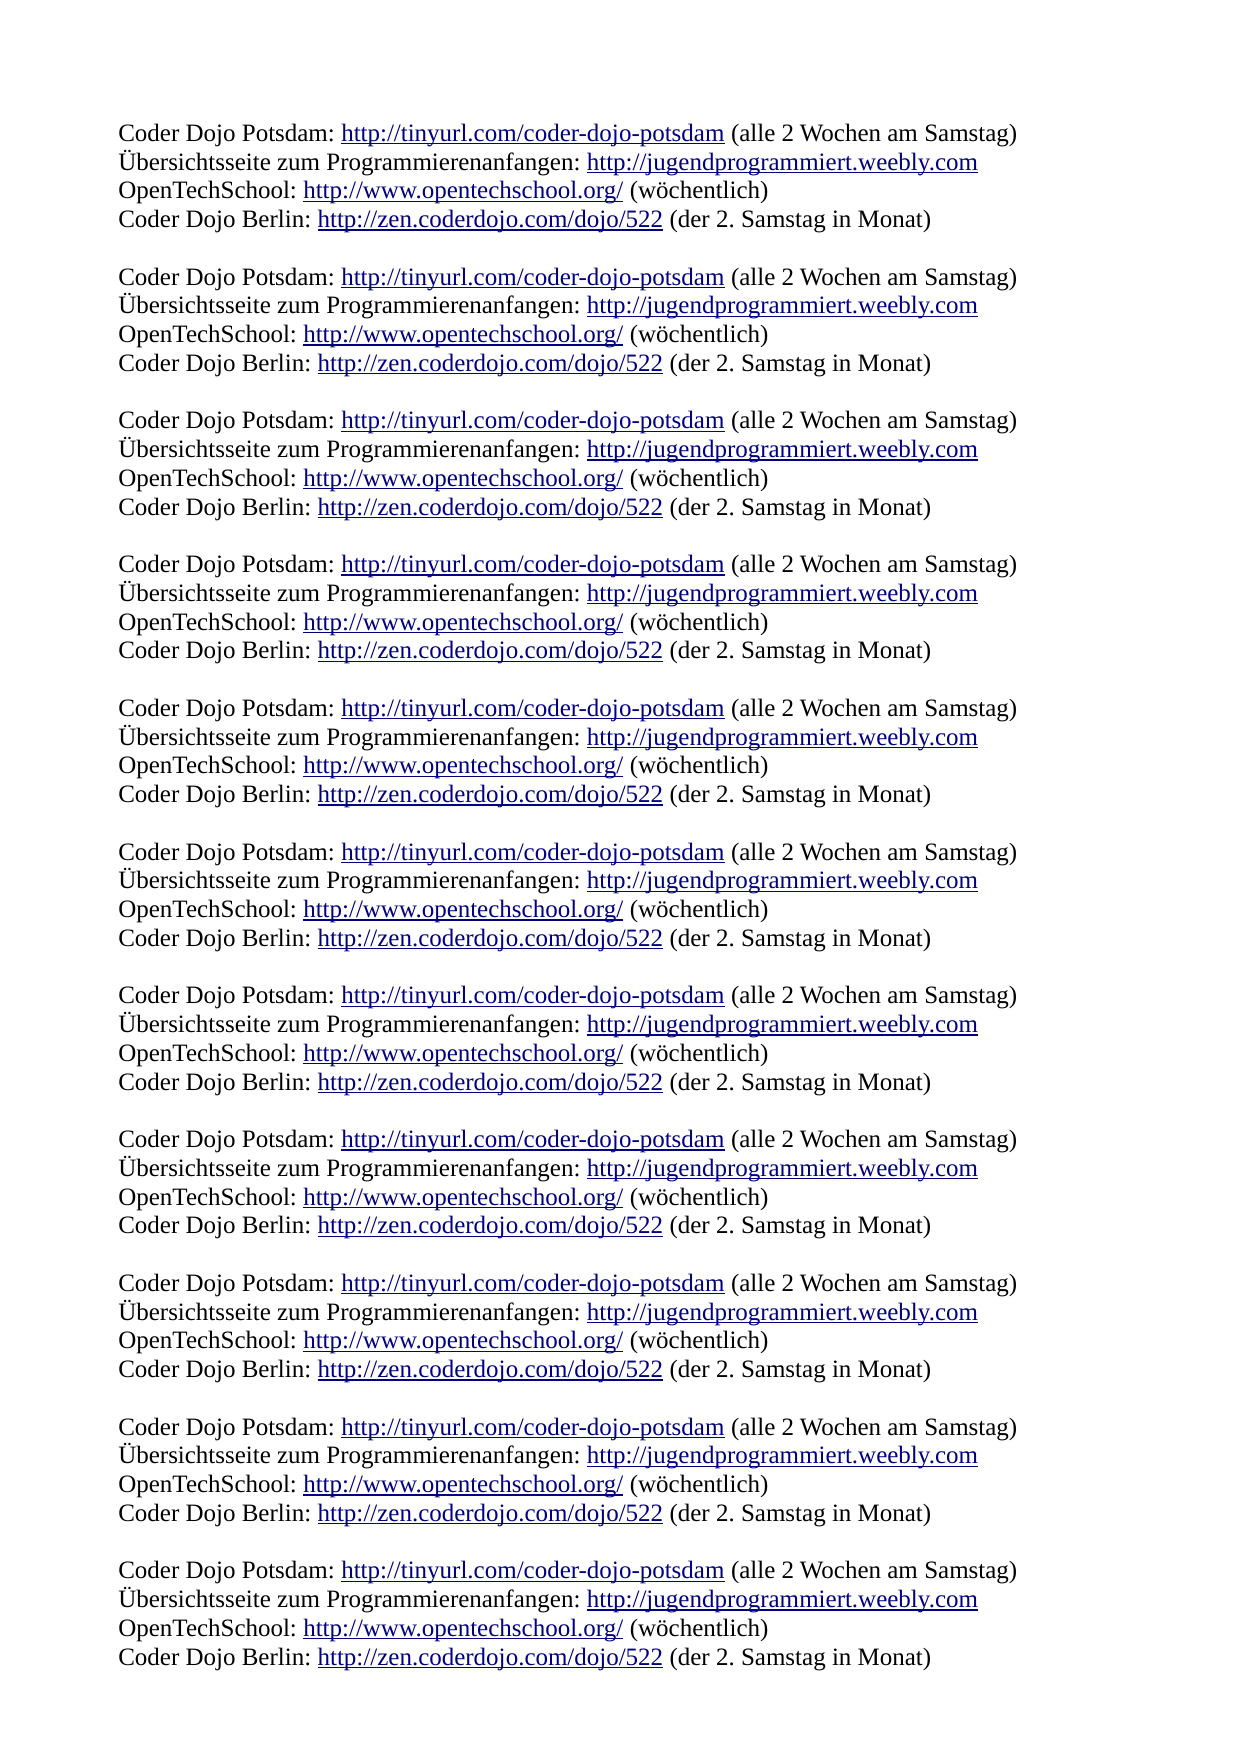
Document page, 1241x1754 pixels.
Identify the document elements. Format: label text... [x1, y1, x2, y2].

text Coder Dojo Potsdam: http://tinyurl.com/coder-dojo-potsdam (alle 2 Wochen am Samstag) [118, 981, 1122, 1009]
text OpenTechSchool: http://www.opentechschool.org/ (wöchentlich) [118, 751, 1122, 779]
text Übersichtsseite zum Programmierenanfangen: http://jugendprogrammiert.weebly.com [118, 1441, 1122, 1469]
text OpenTechSchool: http://www.opentechschool.org/ (wöchentlich) [118, 1613, 1122, 1642]
text OpenTechSchool: http://www.opentechschool.org/ (wöchentlich) [118, 894, 1122, 923]
text Coder Dojo Berlin: http://zen.coderdojo.com/dojo/522 (der 2. Samstag in Monat) [118, 923, 1122, 952]
text Übersichtsseite zum Programmierenanfangen: http://jugendprogrammiert.weebly.com [118, 866, 1122, 894]
text Coder Dojo Berlin: http://zen.coderdojo.com/dojo/522 (der 2. Samstag in Monat) [118, 348, 1122, 377]
text Coder Dojo Potsdam: http://tinyurl.com/coder-dojo-potsdam (alle 2 Wochen am Samstag) [118, 118, 1122, 147]
text Coder Dojo Berlin: http://zen.coderdojo.com/dojo/522 (der 2. Samstag in Monat) [118, 1354, 1122, 1383]
text Übersichtsseite zum Programmierenanfangen: http://jugendprogrammiert.weebly.com [118, 434, 1122, 463]
text OpenTechSchool: http://www.opentechschool.org/ (wöchentlich) [118, 1469, 1122, 1498]
text Coder Dojo Potsdam: http://tinyurl.com/coder-dojo-potsdam (alle 2 Wochen am Samstag) [118, 549, 1122, 578]
text OpenTechSchool: http://www.opentechschool.org/ (wöchentlich) [118, 1182, 1122, 1211]
text Übersichtsseite zum Programmierenanfangen: http://jugendprogrammiert.weebly.com [118, 722, 1122, 751]
text Coder Dojo Potsdam: http://tinyurl.com/coder-dojo-potsdam (alle 2 Wochen am Samstag) [118, 1124, 1122, 1153]
text Coder Dojo Berlin: http://zen.coderdojo.com/dojo/522 (der 2. Samstag in Monat) [118, 204, 1122, 233]
text Coder Dojo Berlin: http://zen.coderdojo.com/dojo/522 (der 2. Samstag in Monat) [118, 1211, 1122, 1239]
text Coder Dojo Berlin: http://zen.coderdojo.com/dojo/522 (der 2. Samstag in Monat) [118, 636, 1122, 664]
text Coder Dojo Potsdam: http://tinyurl.com/coder-dojo-potsdam (alle 2 Wochen am Samstag) [118, 693, 1122, 722]
text Coder Dojo Potsdam: http://tinyurl.com/coder-dojo-potsdam (alle 2 Wochen am Samstag) [118, 1412, 1122, 1441]
text OpenTechSchool: http://www.opentechschool.org/ (wöchentlich) [118, 319, 1122, 348]
text OpenTechSchool: http://www.opentechschool.org/ (wöchentlich) [118, 463, 1122, 492]
text OpenTechSchool: http://www.opentechschool.org/ (wöchentlich) [118, 176, 1122, 204]
text Coder Dojo Potsdam: http://tinyurl.com/coder-dojo-potsdam (alle 2 Wochen am Samstag) [118, 262, 1122, 291]
text Coder Dojo Berlin: http://zen.coderdojo.com/dojo/522 (der 2. Samstag in Monat) [118, 779, 1122, 808]
text Coder Dojo Potsdam: http://tinyurl.com/coder-dojo-potsdam (alle 2 Wochen am Samstag) [118, 1268, 1122, 1297]
text Übersichtsseite zum Programmierenanfangen: http://jugendprogrammiert.weebly.com [118, 1153, 1122, 1182]
text Coder Dojo Berlin: http://zen.coderdojo.com/dojo/522 (der 2. Samstag in Monat) [118, 1498, 1122, 1527]
text Coder Dojo Berlin: http://zen.coderdojo.com/dojo/522 (der 2. Samstag in Monat) [118, 1067, 1122, 1096]
text Coder Dojo Berlin: http://zen.coderdojo.com/dojo/522 (der 2. Samstag in Monat) [118, 1642, 1122, 1671]
text Übersichtsseite zum Programmierenanfangen: http://jugendprogrammiert.weebly.com [118, 291, 1122, 319]
text Übersichtsseite zum Programmierenanfangen: http://jugendprogrammiert.weebly.com [118, 1297, 1122, 1326]
text Übersichtsseite zum Programmierenanfangen: http://jugendprogrammiert.weebly.com [118, 147, 1122, 176]
text OpenTechSchool: http://www.opentechschool.org/ (wöchentlich) [118, 607, 1122, 636]
text Coder Dojo Berlin: http://zen.coderdojo.com/dojo/522 (der 2. Samstag in Monat) [118, 492, 1122, 521]
text Coder Dojo Potsdam: http://tinyurl.com/coder-dojo-potsdam (alle 2 Wochen am Samstag) [118, 1556, 1122, 1584]
text Übersichtsseite zum Programmierenanfangen: http://jugendprogrammiert.weebly.com [118, 1584, 1122, 1613]
text Coder Dojo Potsdam: http://tinyurl.com/coder-dojo-potsdam (alle 2 Wochen am Samstag) [118, 406, 1122, 434]
text OpenTechSchool: http://www.opentechschool.org/ (wöchentlich) [118, 1326, 1122, 1354]
text OpenTechSchool: http://www.opentechschool.org/ (wöchentlich) [118, 1038, 1122, 1067]
text Übersichtsseite zum Programmierenanfangen: http://jugendprogrammiert.weebly.com [118, 578, 1122, 607]
text Übersichtsseite zum Programmierenanfangen: http://jugendprogrammiert.weebly.com [118, 1009, 1122, 1038]
text Coder Dojo Potsdam: http://tinyurl.com/coder-dojo-potsdam (alle 2 Wochen am Samstag) [118, 837, 1122, 866]
